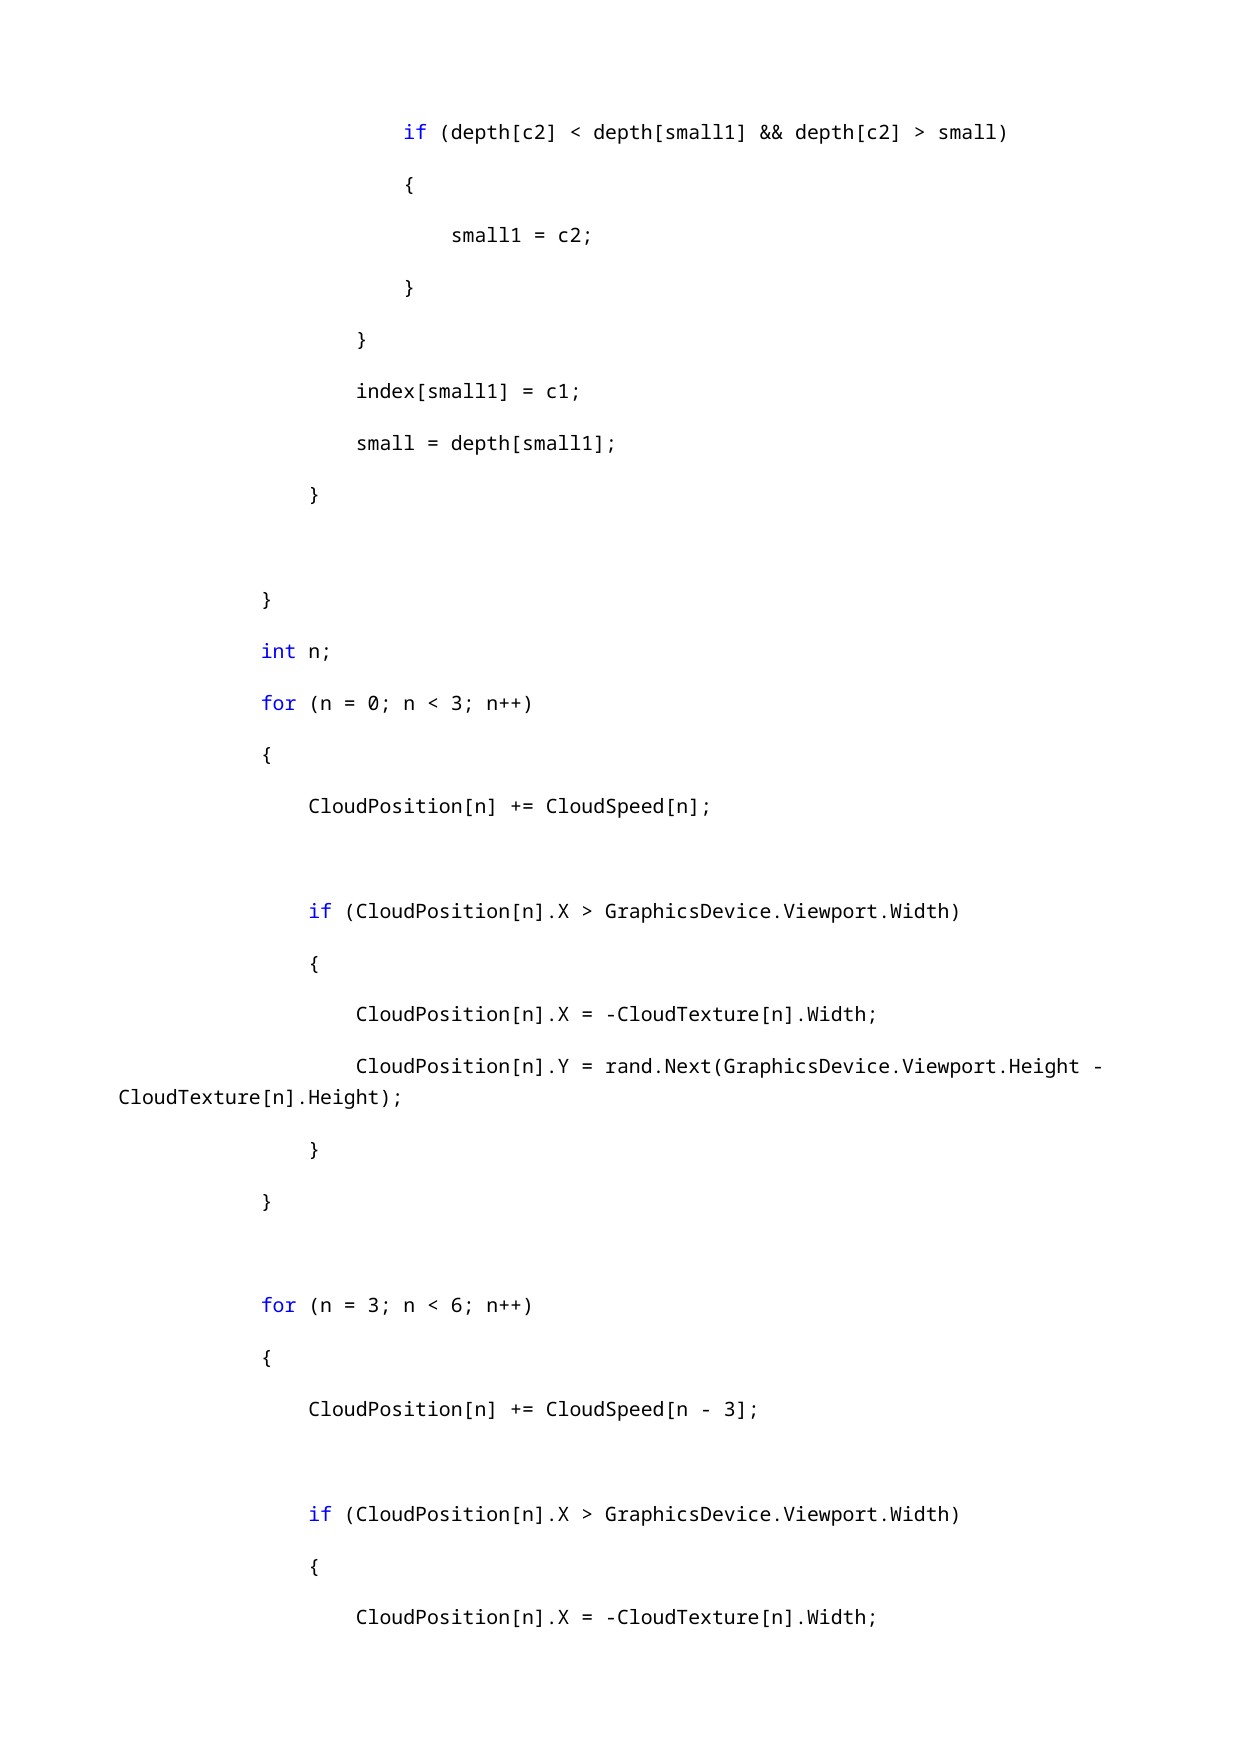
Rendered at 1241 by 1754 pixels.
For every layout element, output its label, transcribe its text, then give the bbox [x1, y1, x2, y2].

text for (n = 3; n < 6; n++) [118, 1292, 1122, 1319]
text } [118, 273, 1122, 300]
text { [118, 1552, 1122, 1579]
text } [118, 481, 1122, 507]
text CloudPosition[n].Y = rand.Next(GraphicsDevice.Viewport.Height - CloudTexture[n].Height); [118, 1052, 1122, 1110]
text } [118, 585, 1122, 612]
text } [118, 325, 1122, 352]
text CloudPosition[n] += CloudSpeed[n]; [118, 792, 1122, 819]
text { [118, 170, 1122, 197]
text CloudPosition[n].X = -CloudTexture[n].Width; [118, 1001, 1122, 1028]
text } [118, 1187, 1122, 1214]
text if (CloudPosition[n].X > GraphicsDevice.Viewport.Width) [118, 1500, 1122, 1527]
text if (depth[c2] < depth[small1] && depth[c2] > small) [118, 118, 1122, 145]
text { [118, 741, 1122, 768]
text index[small1] = c1; [118, 377, 1122, 404]
text for (n = 0; n < 3; n++) [118, 689, 1122, 716]
text if (CloudPosition[n].X > GraphicsDevice.Viewport.Width) [118, 897, 1122, 924]
text { [118, 1343, 1122, 1371]
text CloudPosition[n].X = -CloudTexture[n].Width; [118, 1604, 1122, 1631]
text CloudPosition[n] += CloudSpeed[n - 3]; [118, 1395, 1122, 1422]
text } [118, 1135, 1122, 1162]
text small = depth[small1]; [118, 429, 1122, 456]
text small1 = c2; [118, 222, 1122, 249]
text { [118, 949, 1122, 976]
text int n; [118, 637, 1122, 664]
